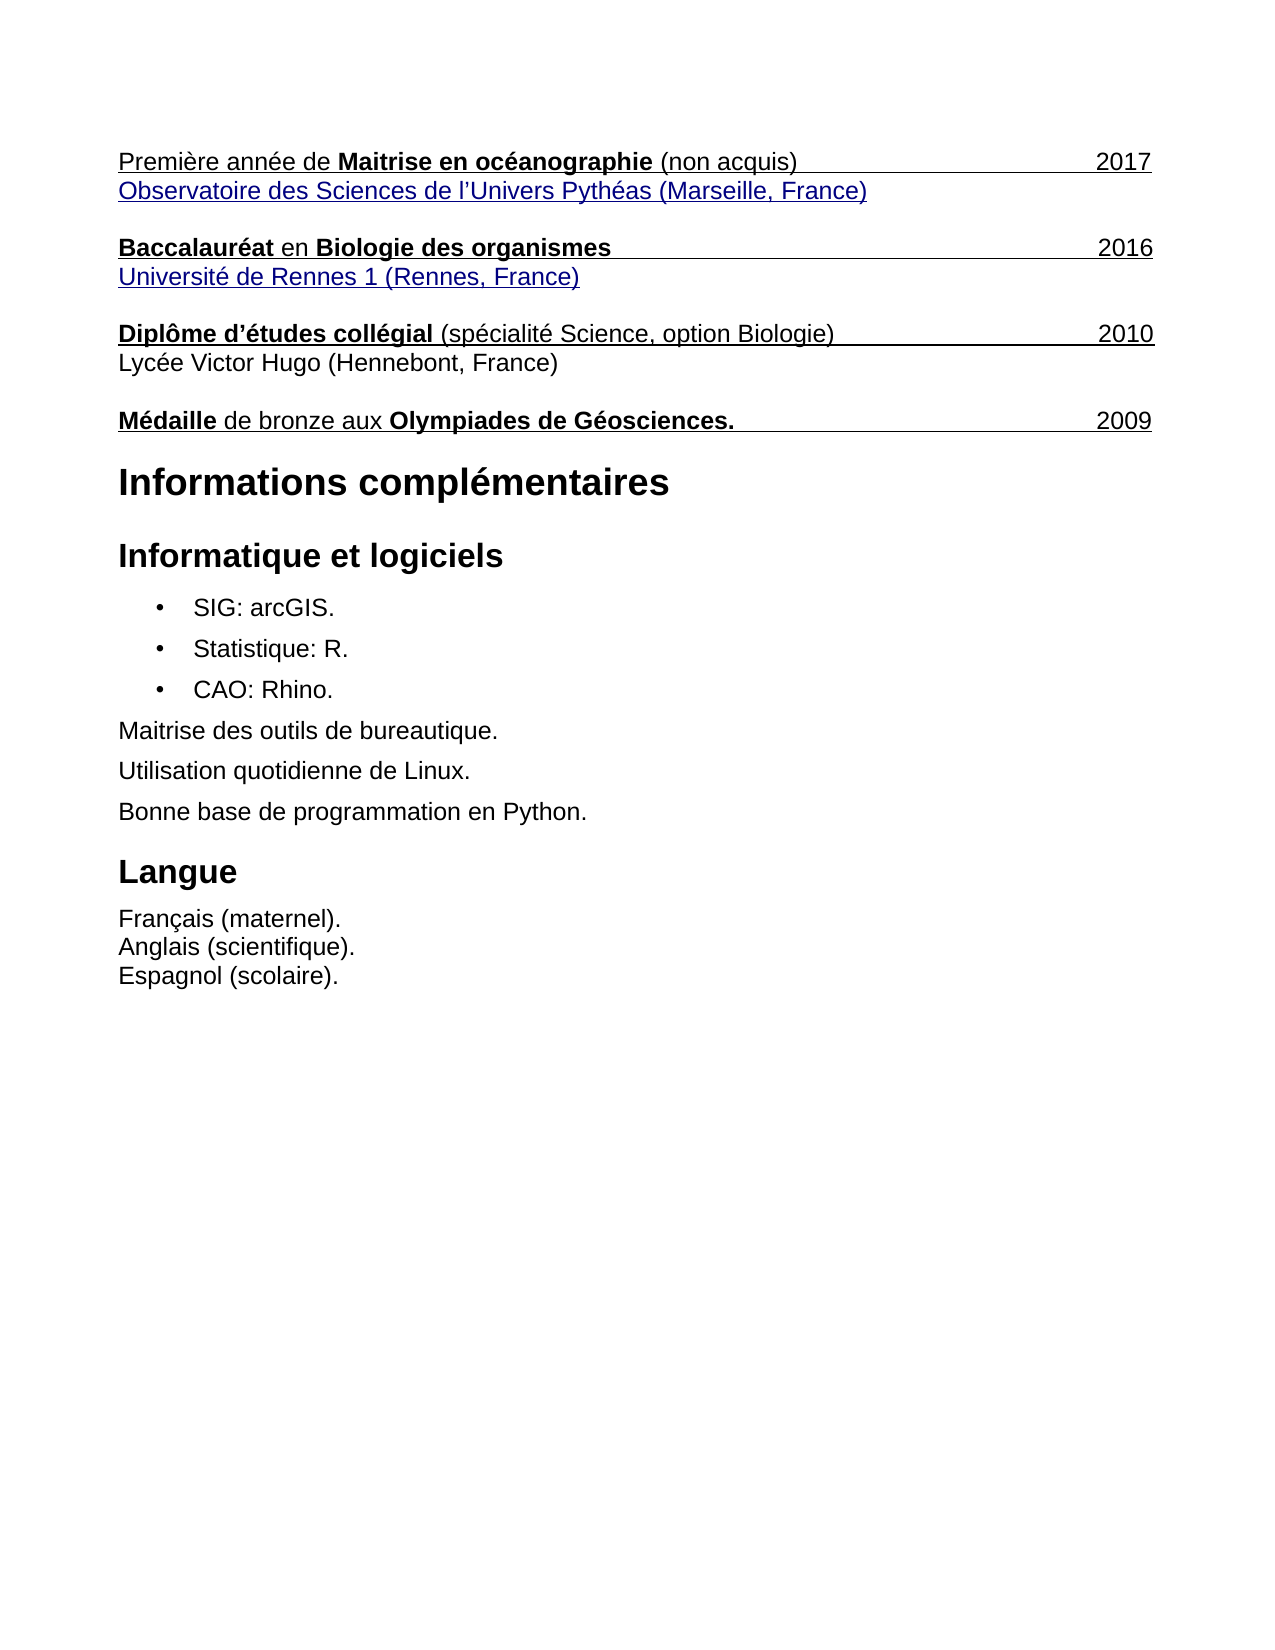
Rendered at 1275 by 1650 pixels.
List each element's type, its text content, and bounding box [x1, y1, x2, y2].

subtitle Langue [118, 852, 1157, 891]
text Diplôme d’études collégial (spécialité Science, option Biologie) 2010 [118, 319, 1157, 348]
text Maitrise des outils de bureautique. [118, 716, 1157, 744]
text Lycée Victor Hugo (Hennebont, France) [118, 348, 1157, 377]
text Baccalauréat en Biologie des organismes 2016 [118, 233, 1157, 262]
text Université de Rennes 1 (Rennes, France) [118, 262, 1157, 291]
list SIG: arcGIS. [156, 593, 1157, 622]
text Bonne base de programmation en Python. [118, 797, 1157, 826]
subtitle Informations complémentaires [118, 459, 1157, 503]
subtitle Informatique et logiciels [118, 536, 1157, 575]
text Médaille de bronze aux Olympiades de Géosciences. 2009 [118, 406, 1157, 434]
text Anglais (scientifique). [118, 932, 1157, 961]
text Observatoire des Sciences de l’Univers Pythéas (Marseille, France) [118, 176, 1157, 204]
text Utilisation quotidienne de Linux. [118, 756, 1157, 785]
text Espagnol (scolaire). [118, 961, 1157, 990]
list Statistique: R. [156, 634, 1157, 663]
list CAO: Rhino. [156, 675, 1157, 704]
text Français (maternel). [118, 903, 1157, 932]
text Première année de Maitrise en océanographie (non acquis) 2017 [118, 147, 1157, 176]
